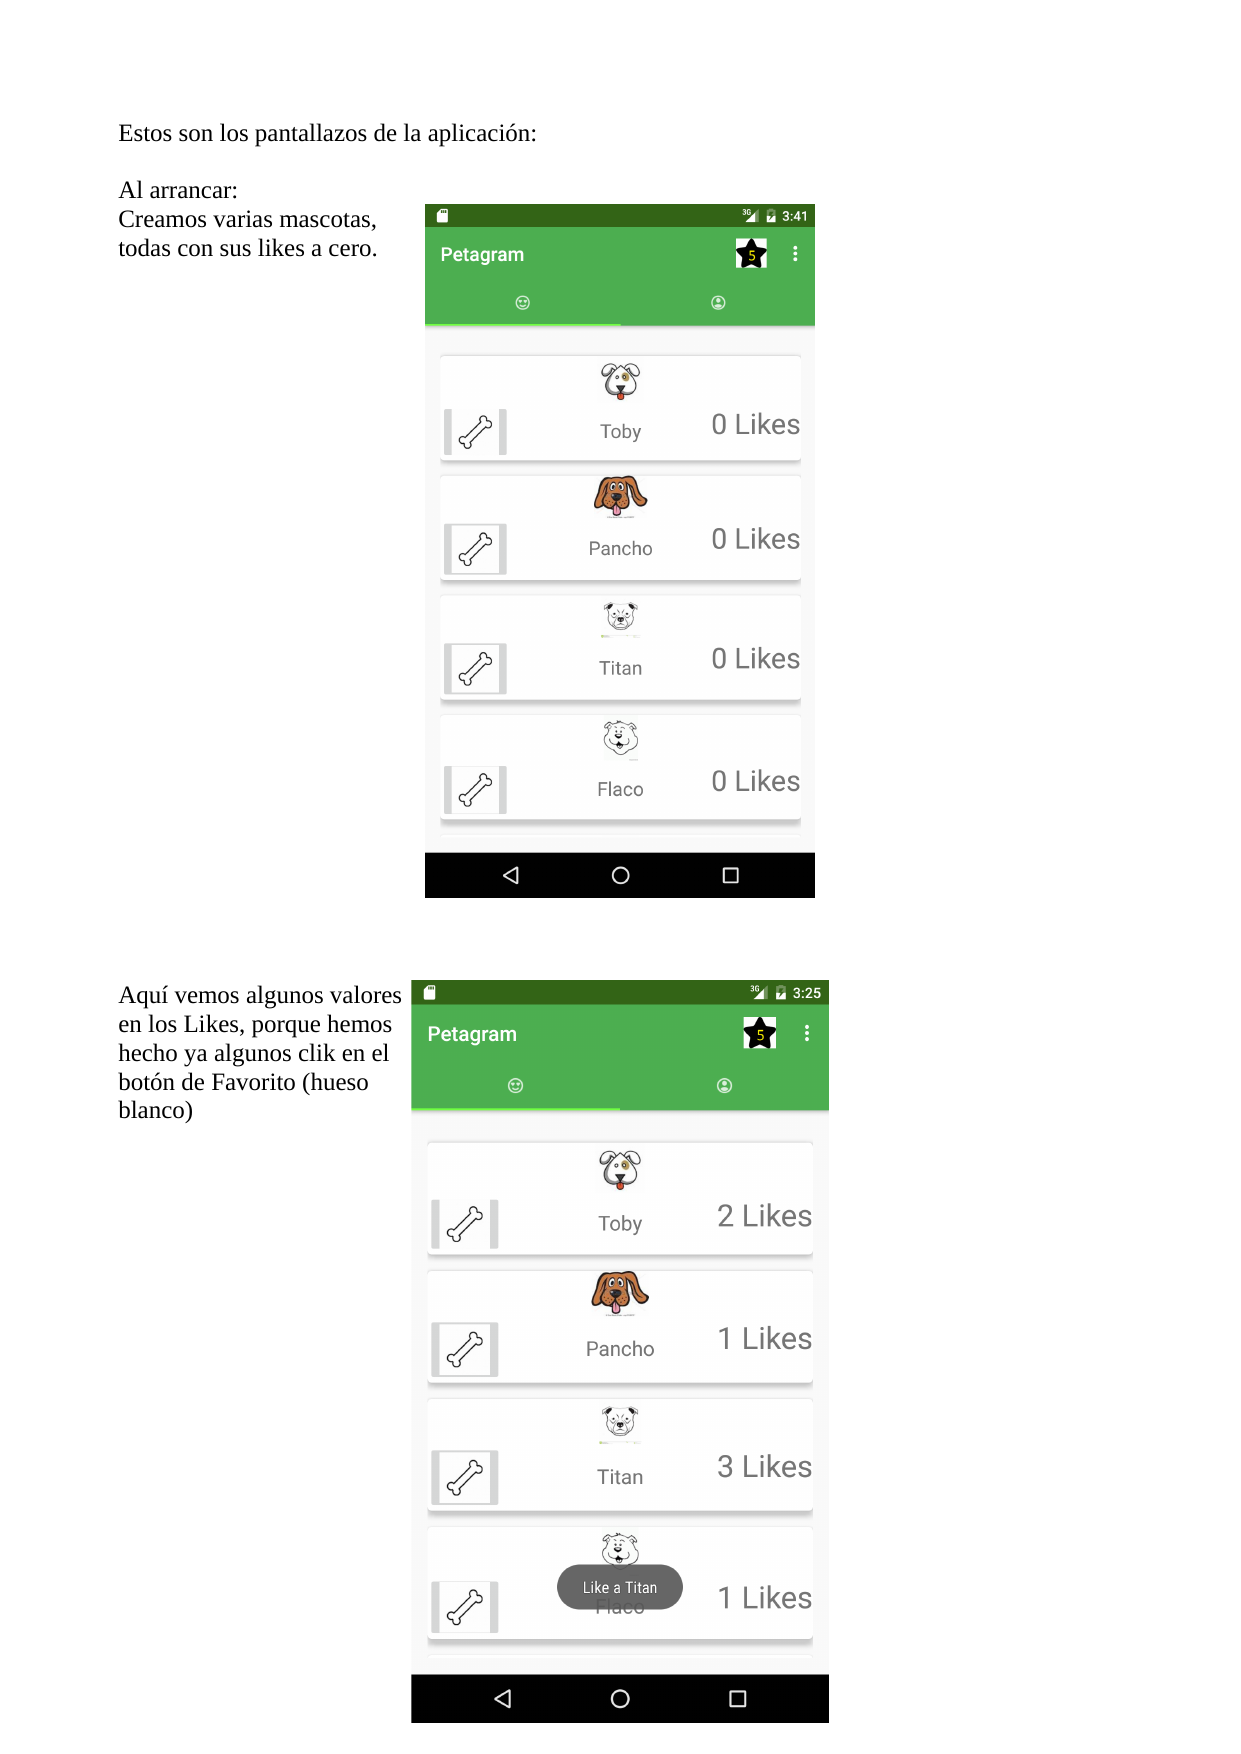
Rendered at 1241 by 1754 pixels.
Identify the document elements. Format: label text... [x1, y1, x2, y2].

text Al arrancar: [118, 176, 1122, 204]
text Aquí vemos algunos valores en los Likes, porque hemos hecho ya algunos clik en el botón de Favorito (hueso blanco) [118, 981, 411, 1124]
picture [425, 204, 815, 898]
text Estos son los pantallazos de la aplicación: [118, 118, 1122, 147]
text [815, 204, 1122, 262]
picture [411, 980, 829, 1723]
text [829, 981, 1122, 1124]
text Creamos varias mascotas, todas con sus likes a cero. [118, 204, 425, 262]
